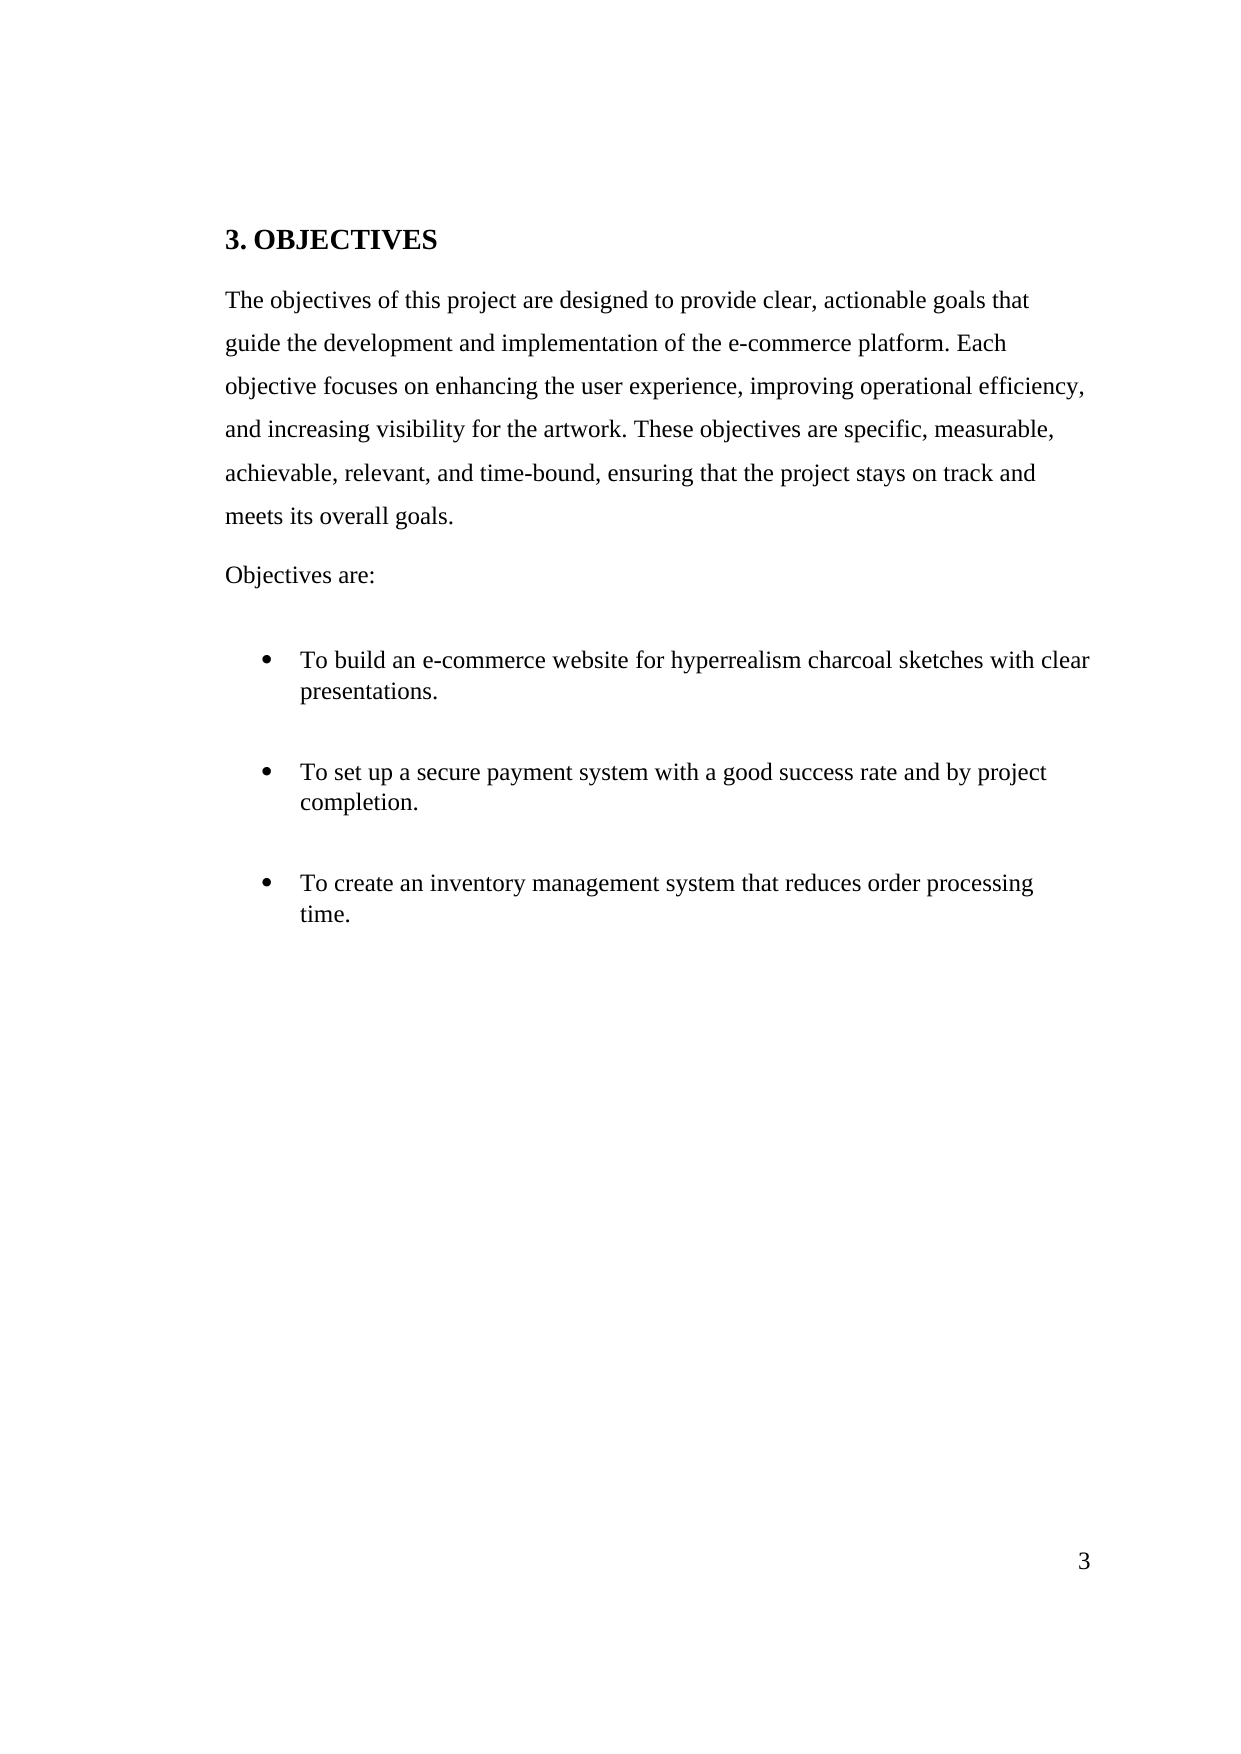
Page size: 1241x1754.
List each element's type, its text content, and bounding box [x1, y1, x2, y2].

list To set up a secure payment system with a good success rate and by project completion. [262, 757, 1090, 816]
list To create an inventory management system that reduces order processing time. [262, 868, 1090, 928]
subtitle OBJECTIVES [225, 222, 1090, 256]
list To build an e-commerce website for hyperrealism charcoal sketches with clear presentations. [262, 645, 1090, 705]
text Objectives are: [225, 561, 1090, 589]
text The objectives of this project are designed to provide clear, actionable goals that guide the development and implementation of the e-commerce platform. Each objective focuses on enhancing the user experience, improving operational efficiency, and increasing visibility for the artwork. These objectives are specific, measurable, achievable, relevant, and time-bound, ensuring that the project stays on track and meets its overall goals. [225, 285, 1090, 529]
